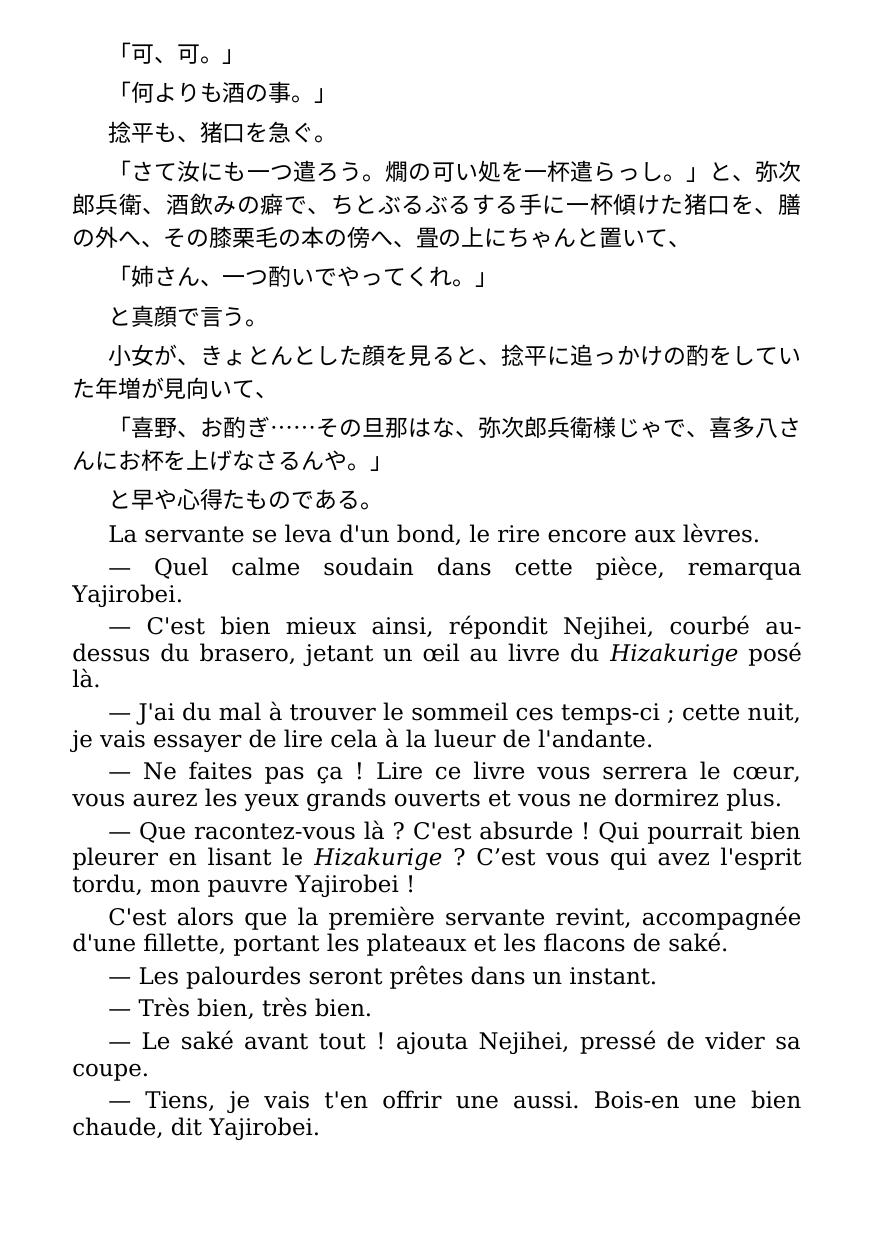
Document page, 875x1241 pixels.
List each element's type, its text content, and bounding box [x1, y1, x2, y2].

text — Ne faites pas ça ! Lire ce livre vous serrera le cœur, vous aurez les yeux grands ouverts et vous ne dormirez plus. [72, 758, 802, 812]
text — Tiens, je vais t'en offrir une aussi. Bois-en une bien chaude, dit Yajirobei. [72, 1087, 802, 1141]
text La servante se leva d'un bond, le rire encore aux lèvres. [72, 521, 802, 548]
text — Le saké avant tout ! ajouta Nejihei, pressé de vider sa coupe. [72, 1028, 802, 1082]
text — Très bien, très bien. [72, 996, 802, 1022]
text と早や心得たものである。 [72, 482, 802, 516]
text — C'est bien mieux ainsi, répondit Nejihei, courbé au-dessus du brasero, jetant un œil au livre du Hizakurige posé là. [72, 613, 802, 693]
text 「姉さん、一つ酌いでやってくれ。」 [72, 259, 802, 292]
text 捻平も、猪口を急ぐ。 [72, 114, 802, 148]
text 「何よりも酒の事。」 [72, 75, 802, 108]
text C'est alors que la première servante revint, accompagnée d'une fillette, portant les plateaux et les flacons de saké. [72, 904, 802, 957]
text 「喜野、お酌ぎ……その旦那はな、弥次郎兵衛様じゃで、喜多八さんにお杯を上げなさるんや。」 [72, 410, 802, 476]
text 小女が、きょとんとした顔を見ると、捻平に追っかけの酌をしていた年増が見向いて、 [72, 337, 802, 404]
text — Que racontez-vous là ? C'est absurde ! Qui pourrait bien pleurer en lisant le Hizakurige ? C’est vous qui avez l'esprit tordu, mon pauvre Yajirobei ! [72, 818, 802, 898]
text と真顔で言う。 [72, 298, 802, 332]
text — J'ai du mal à trouver le sommeil ces temps-ci ; cette nuit, je vais essayer de lire cela à la lueur de l'andante. [72, 699, 802, 753]
text 「さて汝にも一つ遣ろう。燗の可い処を一杯遣らっし。」と、弥次郎兵衛、酒飲みの癖で、ちとぶるぶるする手に一杯傾けた猪口を、膳の外へ、その膝栗毛の本の傍へ、畳の上にちゃんと置いて、 [72, 153, 802, 253]
text — Quel calme soudain dans cette pièce, remarqua Yajirobei. [72, 554, 802, 607]
text 「可、可。」 [72, 36, 802, 69]
text — Les palourdes seront prêtes dans un instant. [72, 963, 802, 990]
